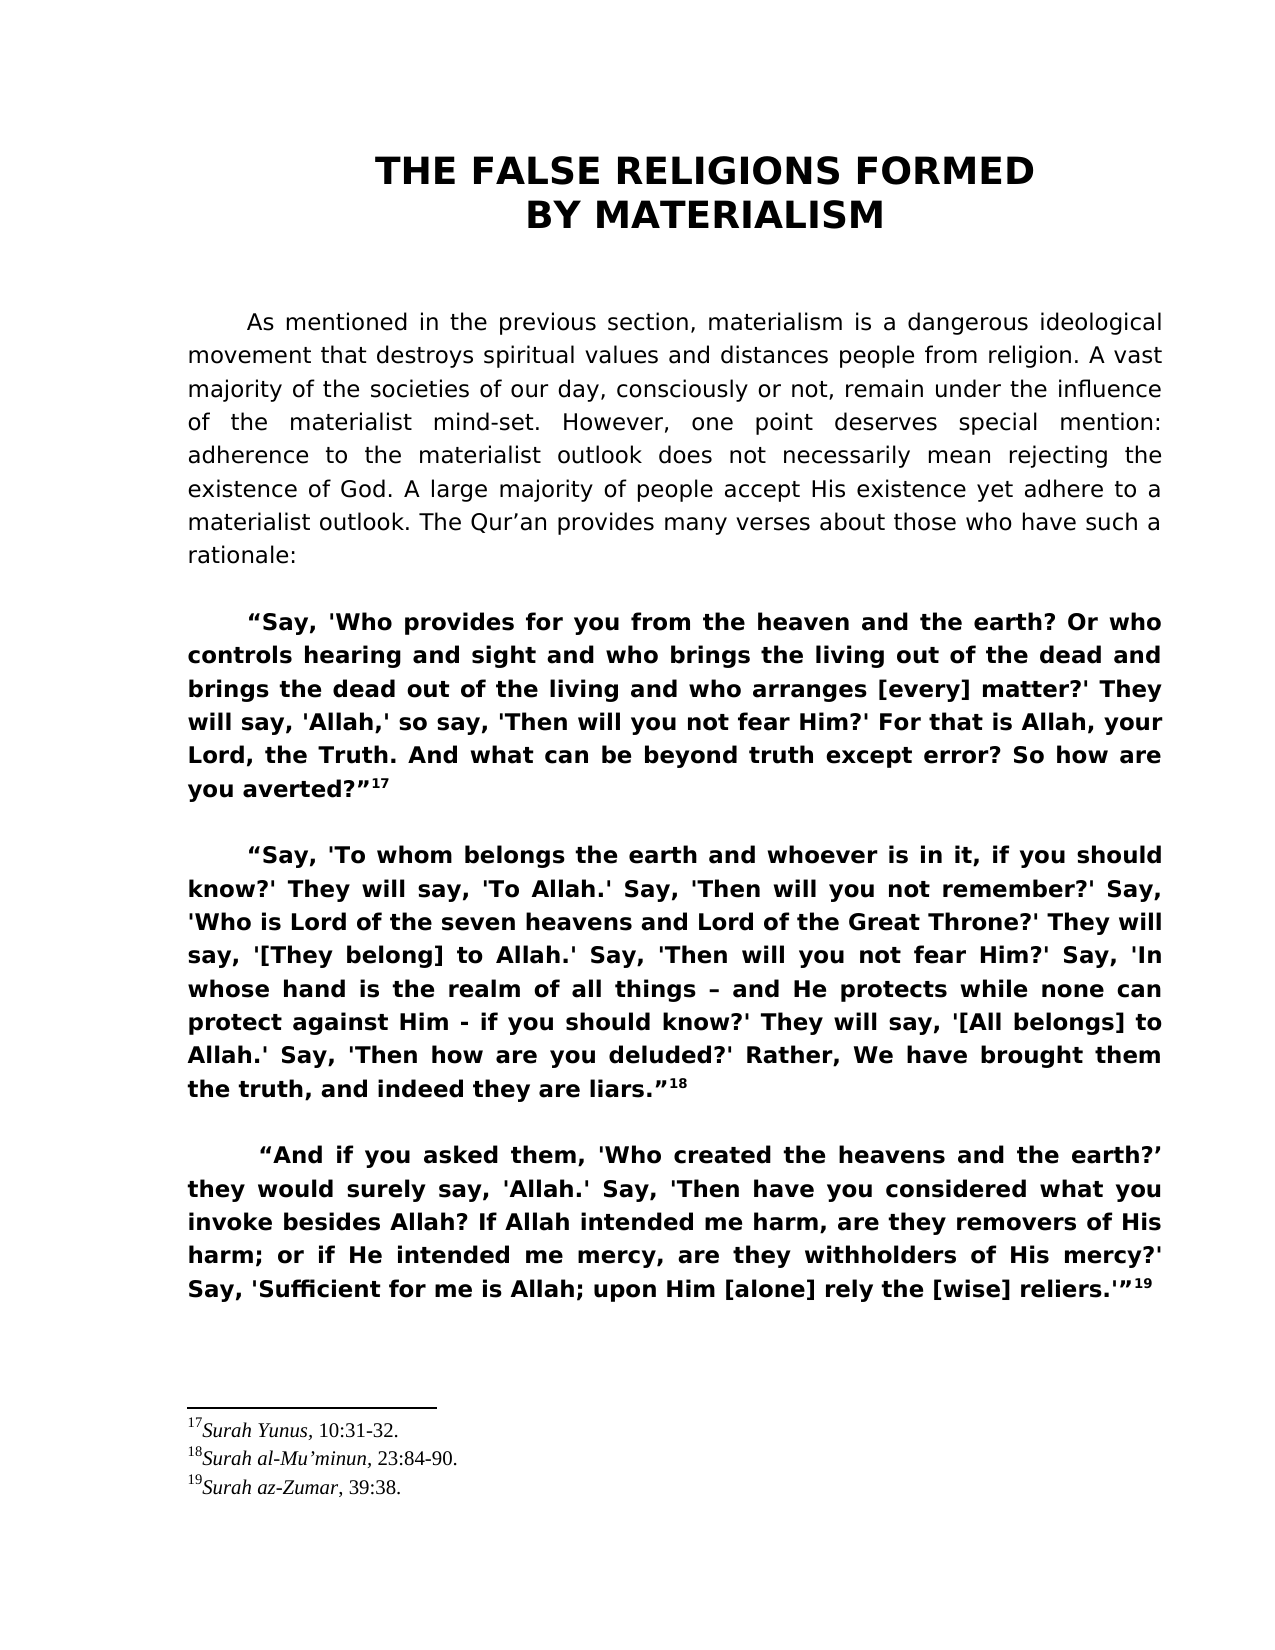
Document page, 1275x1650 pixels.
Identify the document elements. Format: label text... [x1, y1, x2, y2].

text “And if you asked them, 'Who created the heavens and the earth?’ they would surely say, 'Allah.' Say, 'Then have you considered what you invoke besides Allah? If Allah intended me harm, are they removers of His harm; or if He intended me mercy, are they withholders of His mercy?' Say, 'Sufficient for me is Allah; upon Him [alone] rely the [wise] reliers.'” [187, 1137, 1163, 1304]
text “Say, 'To whom belongs the earth and whoever is in it, if you should know?' They will say, 'To Allah.' Say, 'Then will you not remember?' Say, 'Who is Lord of the seven heavens and Lord of the Great Throne?' They will say, '[They belong] to Allah.' Say, 'Then will you not fear Him?' Say, 'In whose hand is the realm of all things – and He protects while none can protect against Him - if you should know?' They will say, '[All belongs] to Allah.' Say, 'Then how are you deluded?' Rather, We have brought them the truth, and indeed they are liars.” [187, 837, 1163, 1104]
text As mentioned in the previous section, materialism is a dangerous ideological movement that destroys spiritual values and distances people from religion. A vast majority of the societies of our day, consciously or not, remain under the influence of the materialist mind-set. However, one point deserves special mention: adherence to the materialist outlook does not necessarily mean rejecting the existence of God. A large majority of people accept His existence yet adhere to a materialist outlook. The Qur’an provides many verses about those who have such a rationale: [187, 304, 1163, 571]
text “Say, 'Who provides for you from the heaven and the earth? Or who controls hearing and sight and who brings the living out of the dead and brings the dead out of the living and who arranges [every] matter?' They will say, 'Allah,' so say, 'Then will you not fear Him?' For that is Allah, your Lord, the Truth. And what can be beyond truth except error? So how are you averted?” [187, 604, 1163, 804]
text THE FALSE RELIGIONS FORMED [187, 150, 1163, 194]
text Surah Yunus, 10:31-32. [187, 1414, 1181, 1442]
text Surah al-Mu’minun, 23:84-90. [187, 1442, 1181, 1471]
text Surah az-Zumar, 39:38. [187, 1471, 1181, 1500]
text BY MATERIALISM [187, 194, 1163, 237]
